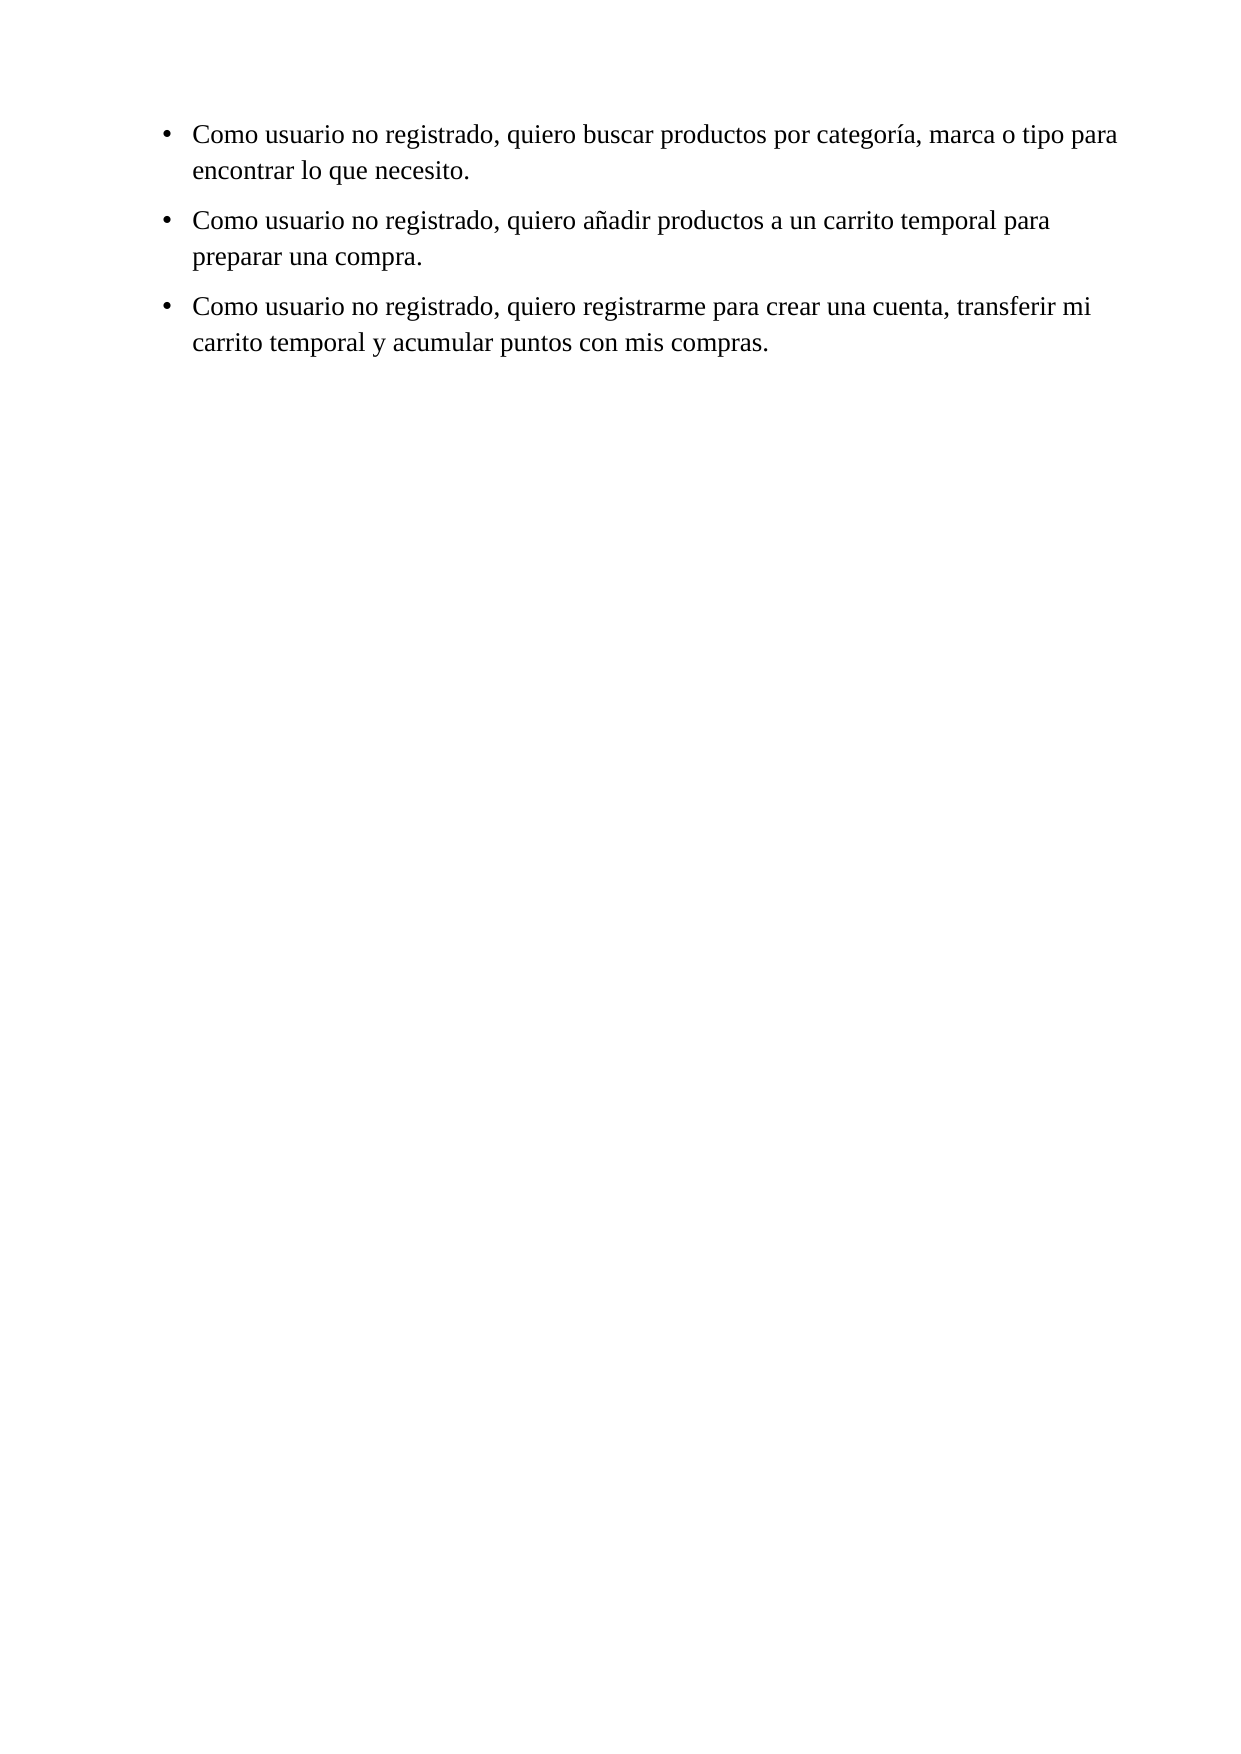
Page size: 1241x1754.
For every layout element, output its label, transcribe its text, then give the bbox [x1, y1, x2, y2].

list Como usuario no registrado, quiero registrarme para crear una cuenta, transferir mi carrito temporal y acumular puntos con mis compras. [162, 290, 1122, 357]
list Como usuario no registrado, quiero buscar productos por categoría, marca o tipo para encontrar lo que necesito. [162, 118, 1122, 185]
list Como usuario no registrado, quiero añadir productos a un carrito temporal para preparar una compra. [162, 204, 1122, 271]
